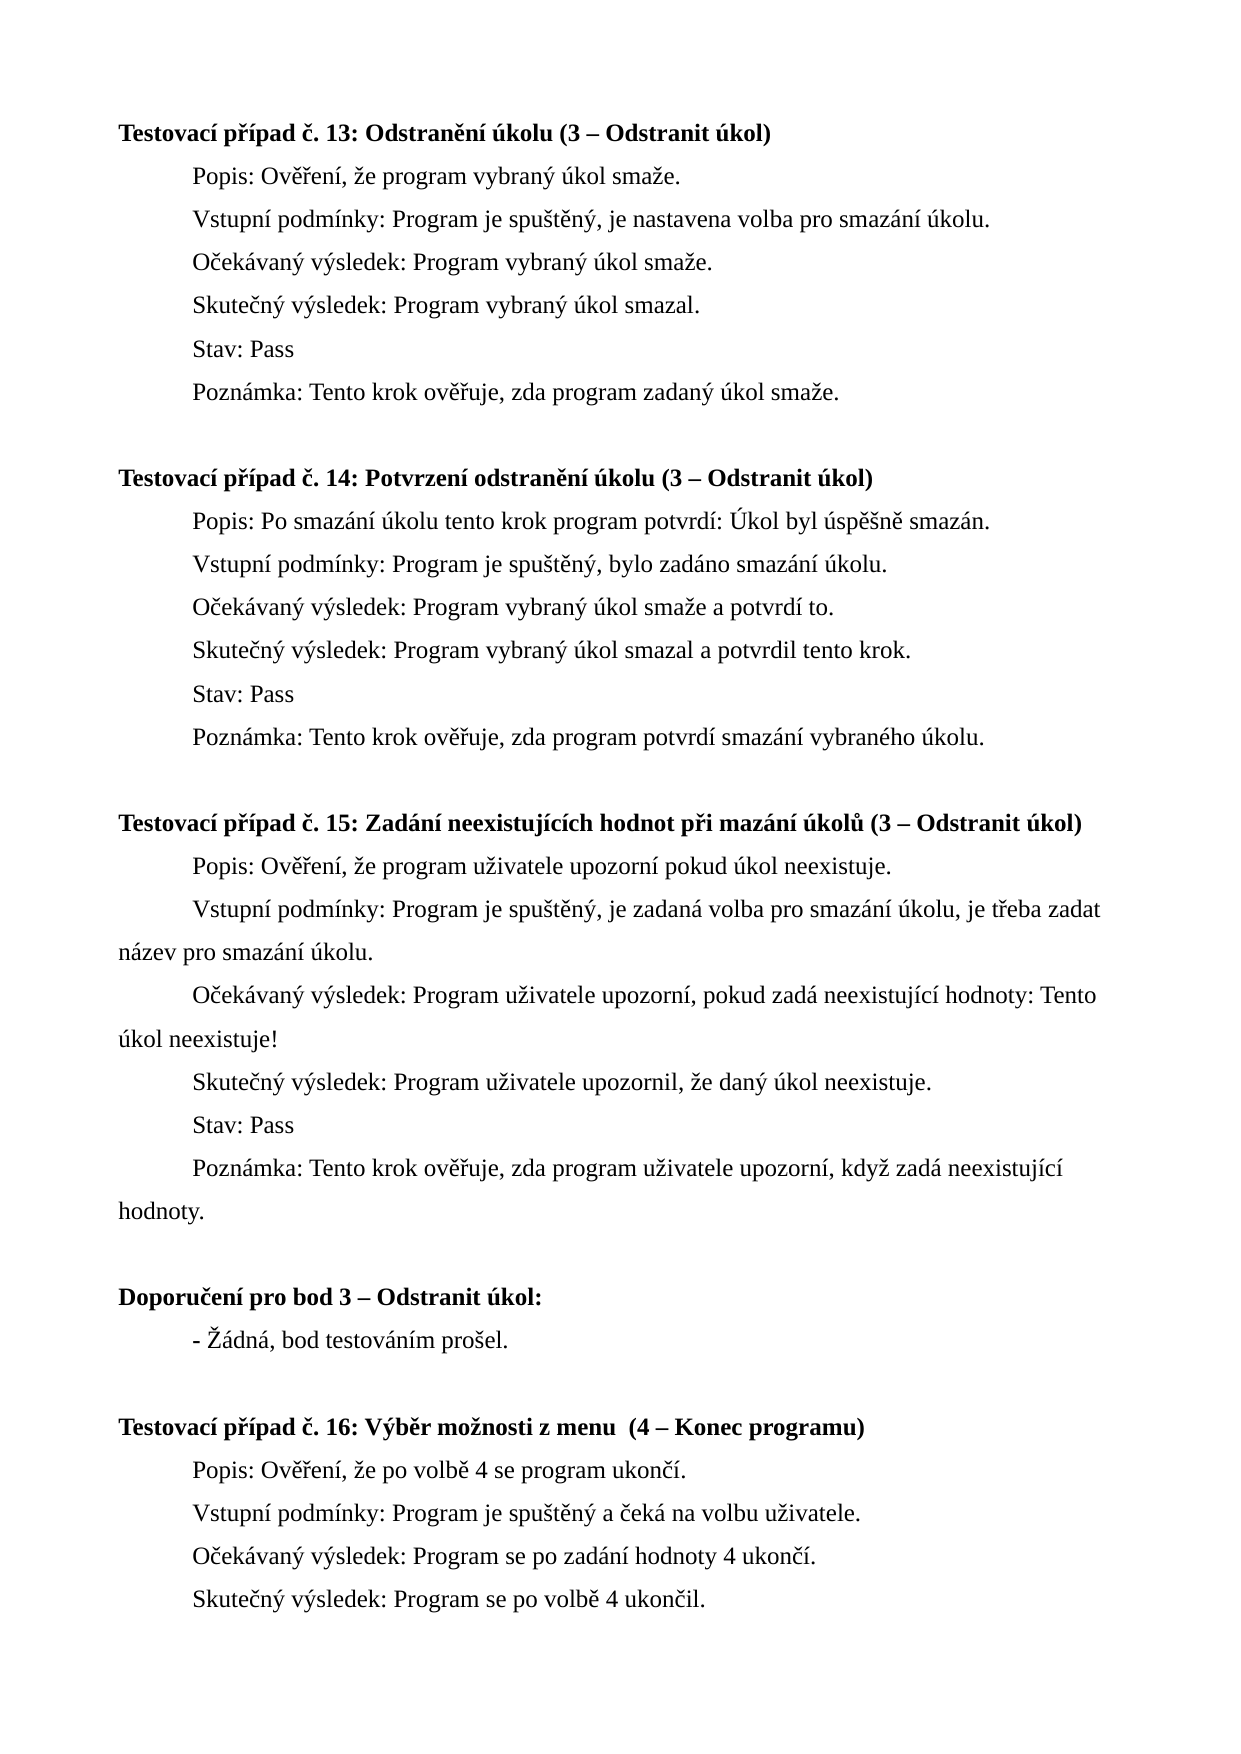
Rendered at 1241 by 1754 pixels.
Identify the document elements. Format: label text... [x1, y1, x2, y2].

text Očekávaný výsledek: Program vybraný úkol smaže. [118, 247, 1122, 276]
text Stav: Pass [118, 679, 1122, 707]
text Poznámka: Tento krok ověřuje, zda program potvrdí smazání vybraného úkolu. [118, 722, 1122, 751]
text Vstupní podmínky: Program je spuštěný, bylo zadáno smazání úkolu. [118, 549, 1122, 578]
text Popis: Ověření, že program uživatele upozorní pokud úkol neexistuje. [118, 851, 1122, 880]
text Očekávaný výsledek: Program se po zadání hodnoty 4 ukončí. [118, 1541, 1122, 1570]
text Stav: Pass [118, 1110, 1122, 1139]
text Testovací případ č. 15: Zadání neexistujících hodnot při mazání úkolů (3 – Odstranit úkol) [118, 808, 1122, 837]
text Popis: Ověření, že po volbě 4 se program ukončí. [118, 1455, 1122, 1484]
text Testovací případ č. 13: Odstranění úkolu (3 – Odstranit úkol) [118, 118, 1122, 147]
text Skutečný výsledek: Program uživatele upozornil, že daný úkol neexistuje. [118, 1067, 1122, 1096]
text Testovací případ č. 16: Výběr možnosti z menu (4 – Konec programu) [118, 1412, 1122, 1441]
text Vstupní podmínky: Program je spuštěný, je nastavena volba pro smazání úkolu. [118, 204, 1122, 233]
text Doporučení pro bod 3 – Odstranit úkol: [118, 1282, 1122, 1311]
text Popis: Ověření, že program vybraný úkol smaže. [118, 161, 1122, 190]
text Očekávaný výsledek: Program vybraný úkol smaže a potvrdí to. [118, 592, 1122, 621]
text Očekávaný výsledek: Program uživatele upozorní, pokud zadá neexistující hodnoty: Tento úkol neexistuje! [118, 981, 1122, 1052]
text Popis: Po smazání úkolu tento krok program potvrdí: Úkol byl úspěšně smazán. [118, 506, 1122, 535]
text Vstupní podmínky: Program je spuštěný a čeká na volbu uživatele. [118, 1498, 1122, 1527]
text - Žádná, bod testováním prošel. [118, 1326, 1122, 1354]
text Skutečný výsledek: Program se po volbě 4 ukončil. [118, 1584, 1122, 1613]
text Poznámka: Tento krok ověřuje, zda program zadaný úkol smaže. [118, 377, 1122, 406]
text Skutečný výsledek: Program vybraný úkol smazal. [118, 291, 1122, 319]
text Testovací případ č. 14: Potvrzení odstranění úkolu (3 – Odstranit úkol) [118, 463, 1122, 492]
text Skutečný výsledek: Program vybraný úkol smazal a potvrdil tento krok. [118, 636, 1122, 664]
text Vstupní podmínky: Program je spuštěný, je zadaná volba pro smazání úkolu, je třeba zadat název pro smazání úkolu. [118, 894, 1122, 966]
text Poznámka: Tento krok ověřuje, zda program uživatele upozorní, když zadá neexistující hodnoty. [118, 1153, 1122, 1225]
text Stav: Pass [118, 334, 1122, 362]
